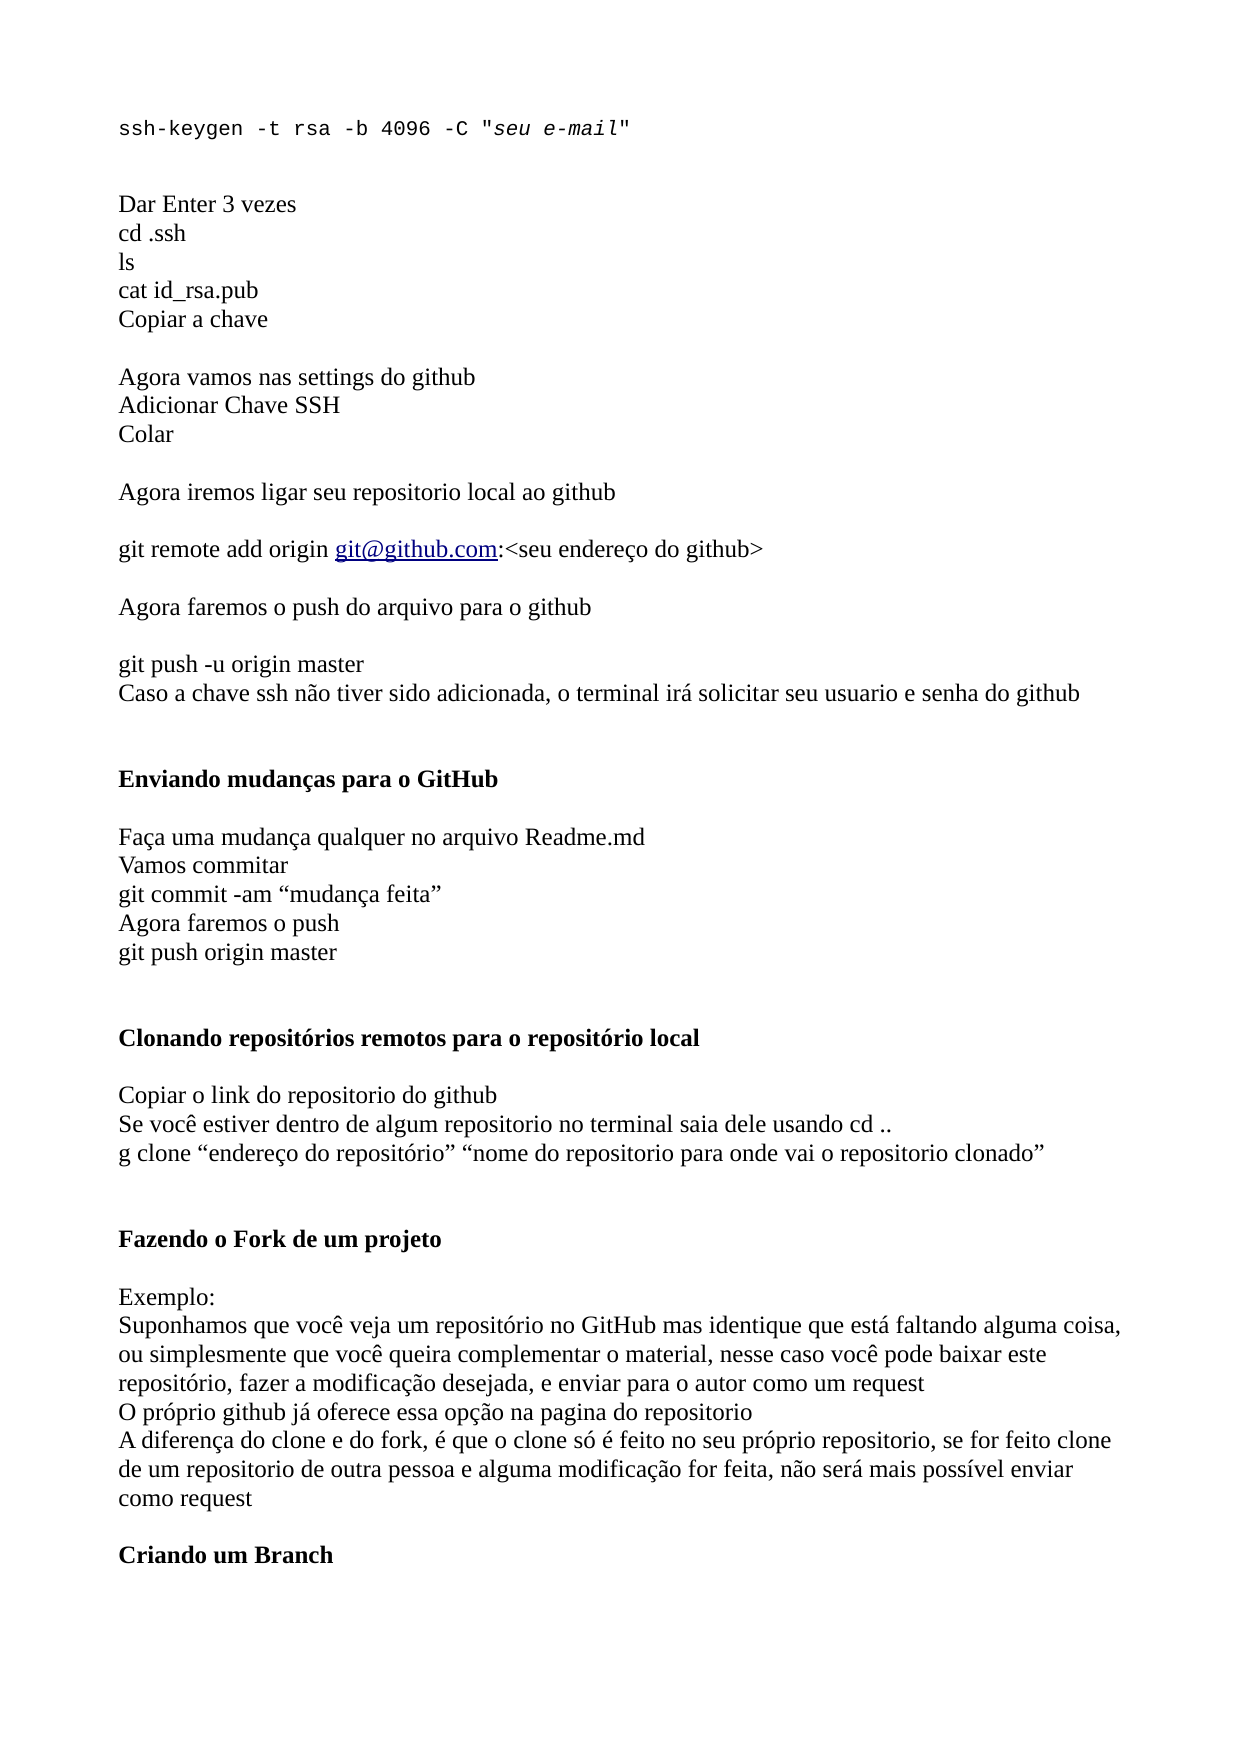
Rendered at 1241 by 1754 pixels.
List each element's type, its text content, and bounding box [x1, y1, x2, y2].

text Exemplo: [118, 1282, 1122, 1310]
text A diferença do clone e do fork, é que o clone só é feito no seu próprio repositorio, se for feito clone de um repositorio de outra pessoa e alguma modificação for feita, não será mais possível enviar como request [118, 1425, 1122, 1512]
text cat id_rsa.pub [118, 275, 1122, 304]
text git push origin master [118, 937, 1122, 965]
text git commit -am “mudança feita” [118, 879, 1122, 908]
text Agora faremos o push do arquivo para o github [118, 592, 1122, 620]
text g clone “endereço do repositório” “nome do repositorio para onde vai o repositorio clonado” [118, 1138, 1122, 1167]
text Agora vamos nas settings do github [118, 362, 1122, 390]
text Dar Enter 3 vezes [118, 189, 1122, 218]
text Criando um Branch [118, 1540, 1122, 1569]
text Caso a chave ssh não tiver sido adicionada, o terminal irá solicitar seu usuario e senha do github [118, 678, 1122, 707]
text ssh-keygen -t rsa -b 4096 -C "seu e-mail" [118, 118, 1122, 142]
text Agora iremos ligar seu repositorio local ao github [118, 477, 1122, 505]
text Se você estiver dentro de algum repositorio no terminal saia dele usando cd .. [118, 1109, 1122, 1138]
text cd .ssh [118, 218, 1122, 247]
text O próprio github já oferece essa opção na pagina do repositorio [118, 1397, 1122, 1425]
text Adicionar Chave SSH [118, 390, 1122, 419]
text Colar [118, 419, 1122, 448]
text git remote add origin git@github.com:<seu endereço do github> [118, 534, 1122, 563]
text Suponhamos que você veja um repositório no GitHub mas identique que está faltando alguma coisa, ou simplesmente que você queira complementar o material, nesse caso você pode baixar este repositório, fazer a modificação desejada, e enviar para o autor como um request [118, 1310, 1122, 1397]
text Copiar o link do repositorio do github [118, 1080, 1122, 1109]
text Clonando repositórios remotos para o repositório local [118, 1023, 1122, 1052]
text Fazendo o Fork de um projeto [118, 1224, 1122, 1253]
text Copiar a chave [118, 304, 1122, 333]
text Agora faremos o push [118, 908, 1122, 937]
text Enviando mudanças para o GitHub [118, 764, 1122, 793]
text Vamos commitar [118, 850, 1122, 879]
text Faça uma mudança qualquer no arquivo Readme.md [118, 822, 1122, 850]
text git push -u origin master [118, 649, 1122, 678]
text ls [118, 247, 1122, 275]
